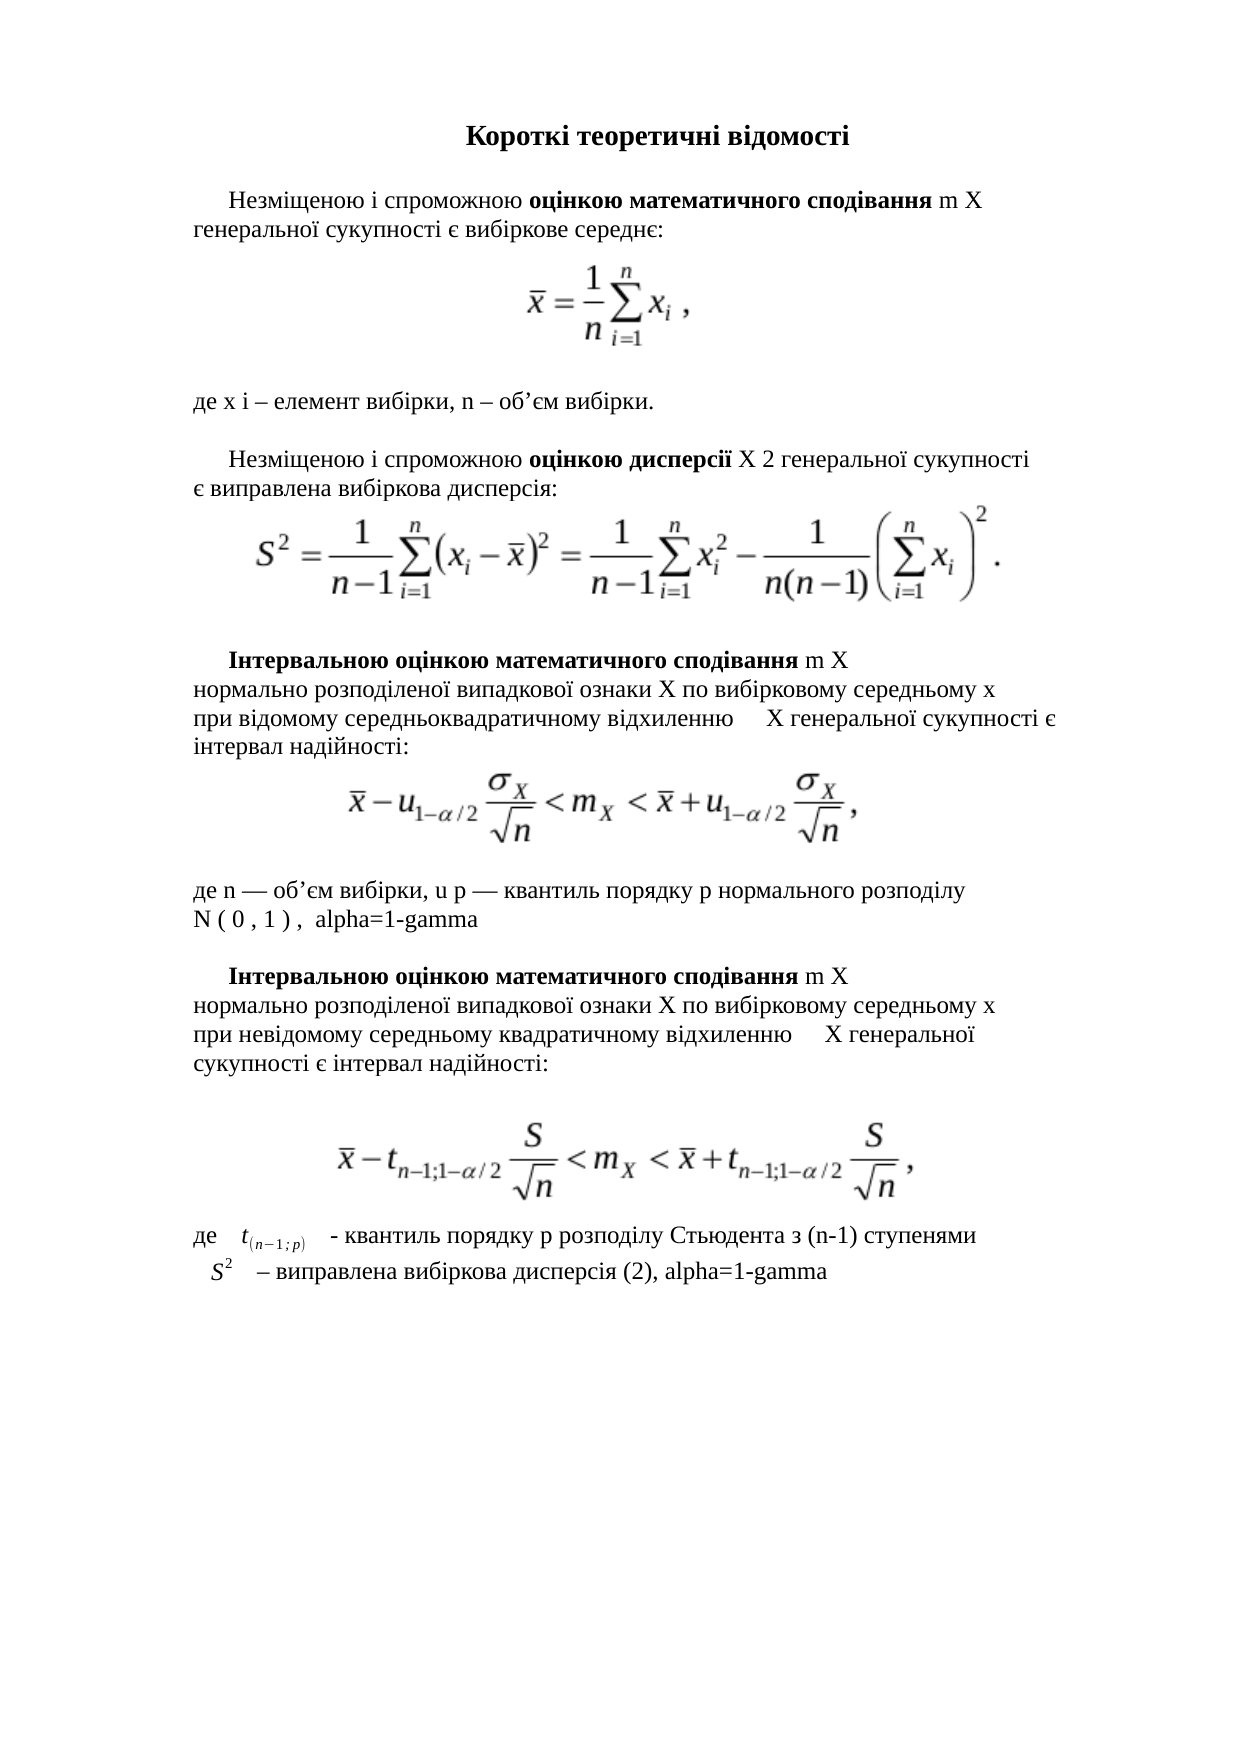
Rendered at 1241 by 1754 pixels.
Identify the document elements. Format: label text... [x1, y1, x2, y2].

picture [287, 1076, 953, 1205]
text нормально розподіленої випадкової ознаки X по вибірковому середньому x [154, 990, 1122, 1019]
text Інтервальною оцінкою математичного сподівання m X [154, 645, 1122, 674]
text N ( 0 , 1 ) , alpha=1-gamma [154, 904, 1122, 933]
text де n — об’єм вибірки, u p — квантиль порядку p нормального розподілу [154, 875, 1122, 904]
text нормально розподіленої випадкової ознаки X по вибірковому середньому x [154, 674, 1122, 703]
picture [506, 261, 734, 368]
text де x i – елемент вибірки, n – об’єм вибірки. [154, 386, 1122, 415]
picture [312, 760, 928, 854]
picture [236, 501, 1004, 635]
text інтервал надійності: [154, 731, 1122, 760]
text при невідомому середньому квадратичному відхиленню  X генеральної [154, 1019, 1122, 1048]
text при відомому середньоквадратичному відхиленню  X генеральної сукупності є [154, 703, 1122, 731]
text сукупності є інтервал надійності: [154, 1048, 1122, 1076]
text генеральної сукупності є вибіркове середнє: [154, 214, 1122, 243]
text Короткі теоретичні відомості [154, 118, 1122, 152]
text де - квантиль порядку p розподілу Стьюдента з (n-1) ступенями [154, 1220, 1122, 1254]
text Інтервальною оцінкою математичного сподівання m X [154, 961, 1122, 990]
text Незміщеною і спроможною оцінкою математичного сподівання m X [154, 185, 1122, 214]
text – виправлена вибіркова дисперсія (2), alpha=1-gamma [154, 1254, 1122, 1285]
text є виправлена вибіркова дисперсія: [154, 473, 1122, 501]
text Незміщеною і спроможною оцінкою дисперсії X 2 генеральної сукупності [154, 444, 1122, 473]
